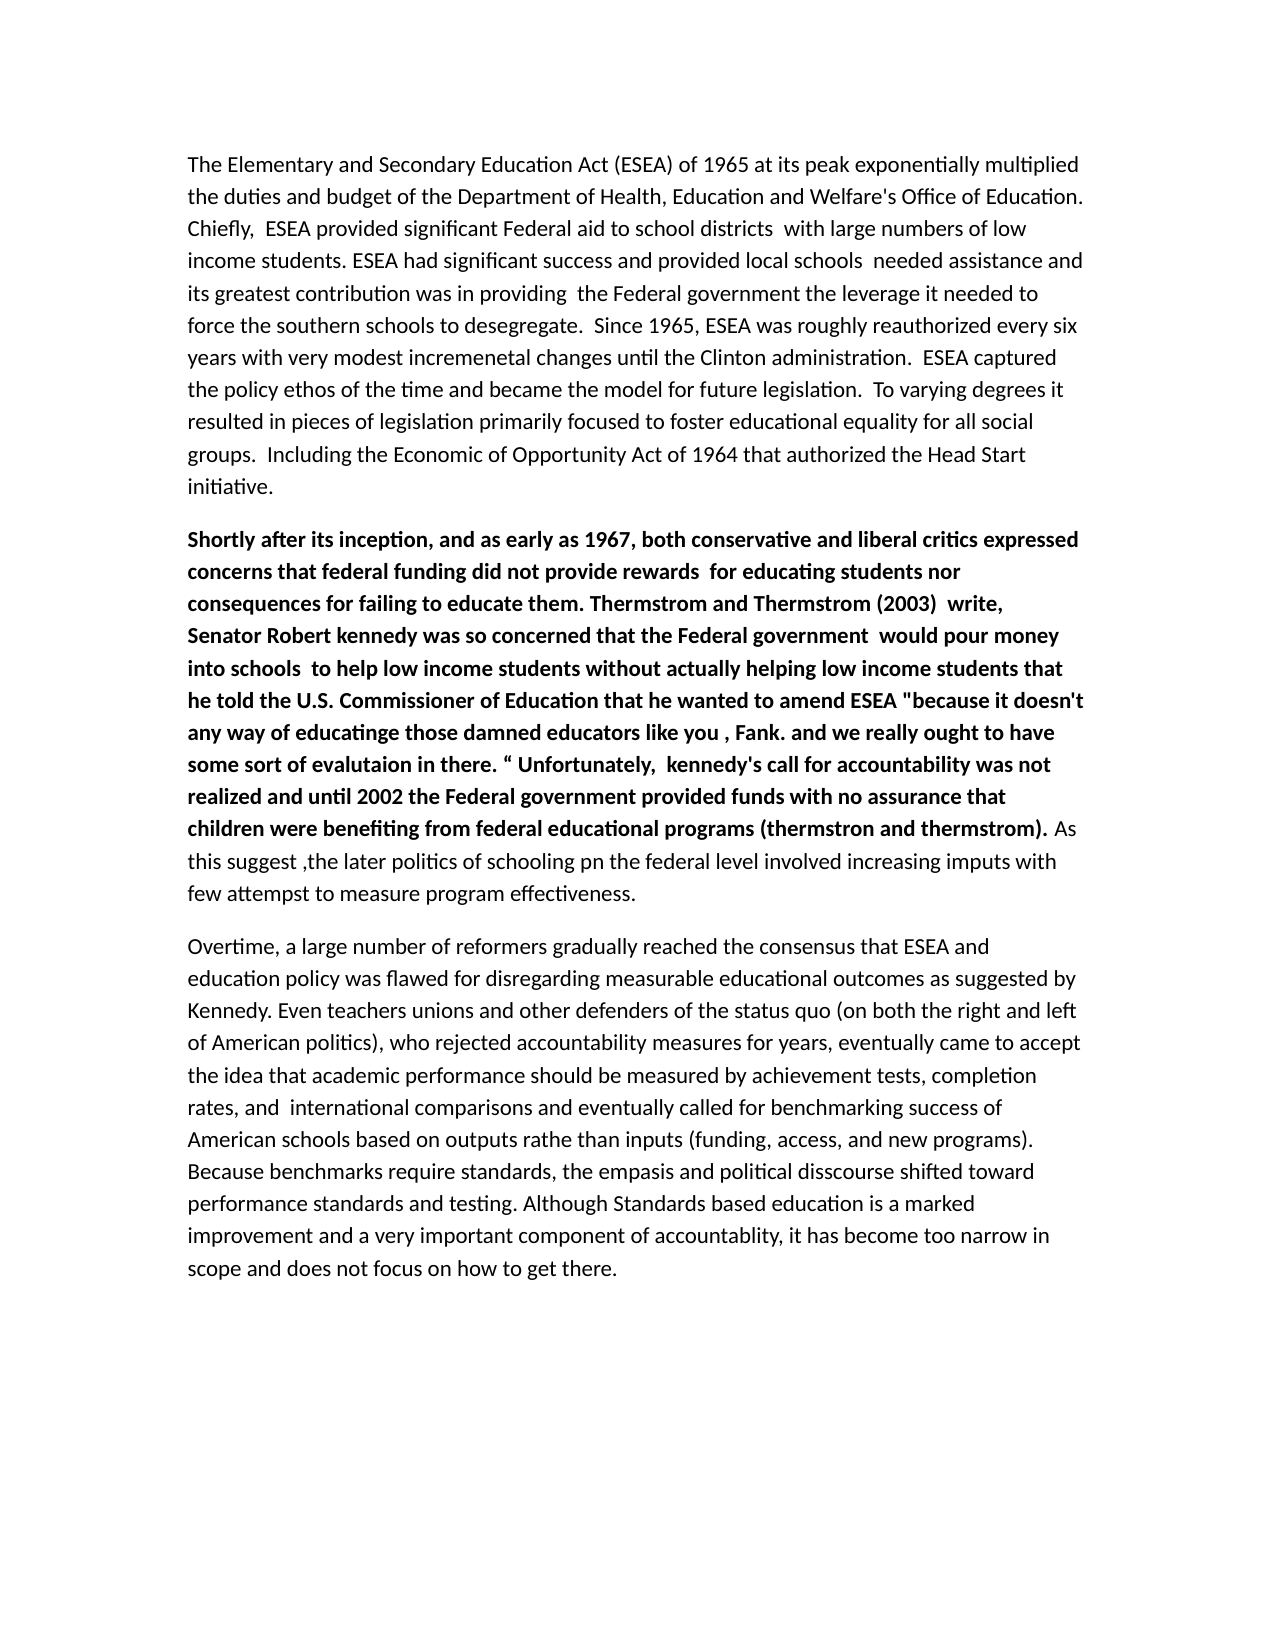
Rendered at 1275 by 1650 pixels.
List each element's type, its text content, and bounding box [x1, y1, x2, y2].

text Overtime, a large number of reformers gradually reached the consensus that ESEA and education policy was flawed for disregarding measurable educational outcomes as suggested by Kennedy. Even teachers unions and other defenders of the status quo (on both the right and left of American politics), who rejected accountability measures for years, eventually came to accept the idea that academic performance should be measured by achievement tests, completion rates, and international comparisons and eventually called for benchmarking success of American schools based on outputs rathe than inputs (funding, access, and new programs). Because benchmarks require standards, the empasis and political disscourse shifted toward performance standards and testing. Although Standards based education is a marked improvement and a very important component of accountablity, it has become too narrow in scope and does not focus on how to get there. [187, 932, 1087, 1282]
text The Elementary and Secondary Education Act (ESEA) of 1965 at its peak exponentially multiplied the duties and budget of the Department of Health, Education and Welfare's Office of Education. Chiefly, ESEA provided significant Federal aid to school districts with large numbers of low income students. ESEA had significant success and provided local schools needed assistance and its greatest contribution was in providing the Federal government the leverage it needed to force the southern schools to desegregate. Since 1965, ESEA was roughly reauthorized every six years with very modest incremenetal changes until the Clinton administration. ESEA captured the policy ethos of the time and became the model for future legislation. To varying degrees it resulted in pieces of legislation primarily focused to foster educational equality for all social groups. Including the Economic of Opportunity Act of 1964 that authorized the Head Start initiative. [187, 150, 1087, 500]
text Shortly after its inception, and as early as 1967, both conservative and liberal critics expressed concerns that federal funding did not provide rewards for educating students nor consequences for failing to educate them. Thermstrom and Thermstrom (2003) write, Senator Robert kennedy was so concerned that the Federal government would pour money into schools to help low income students without actually helping low income students that he told the U.S. Commissioner of Education that he wanted to amend ESEA "because it doesn't any way of educatinge those damned educators like you , Fank. and we really ought to have some sort of evalutaion in there. “ Unfortunately, kennedy's call for accountability was not realized and until 2002 the Federal government provided funds with no assurance that children were benefiting from federal educational programs (thermstron and thermstrom). As this suggest ,the later politics of schooling pn the federal level involved increasing imputs with few attempst to measure program effectiveness. [187, 525, 1087, 907]
